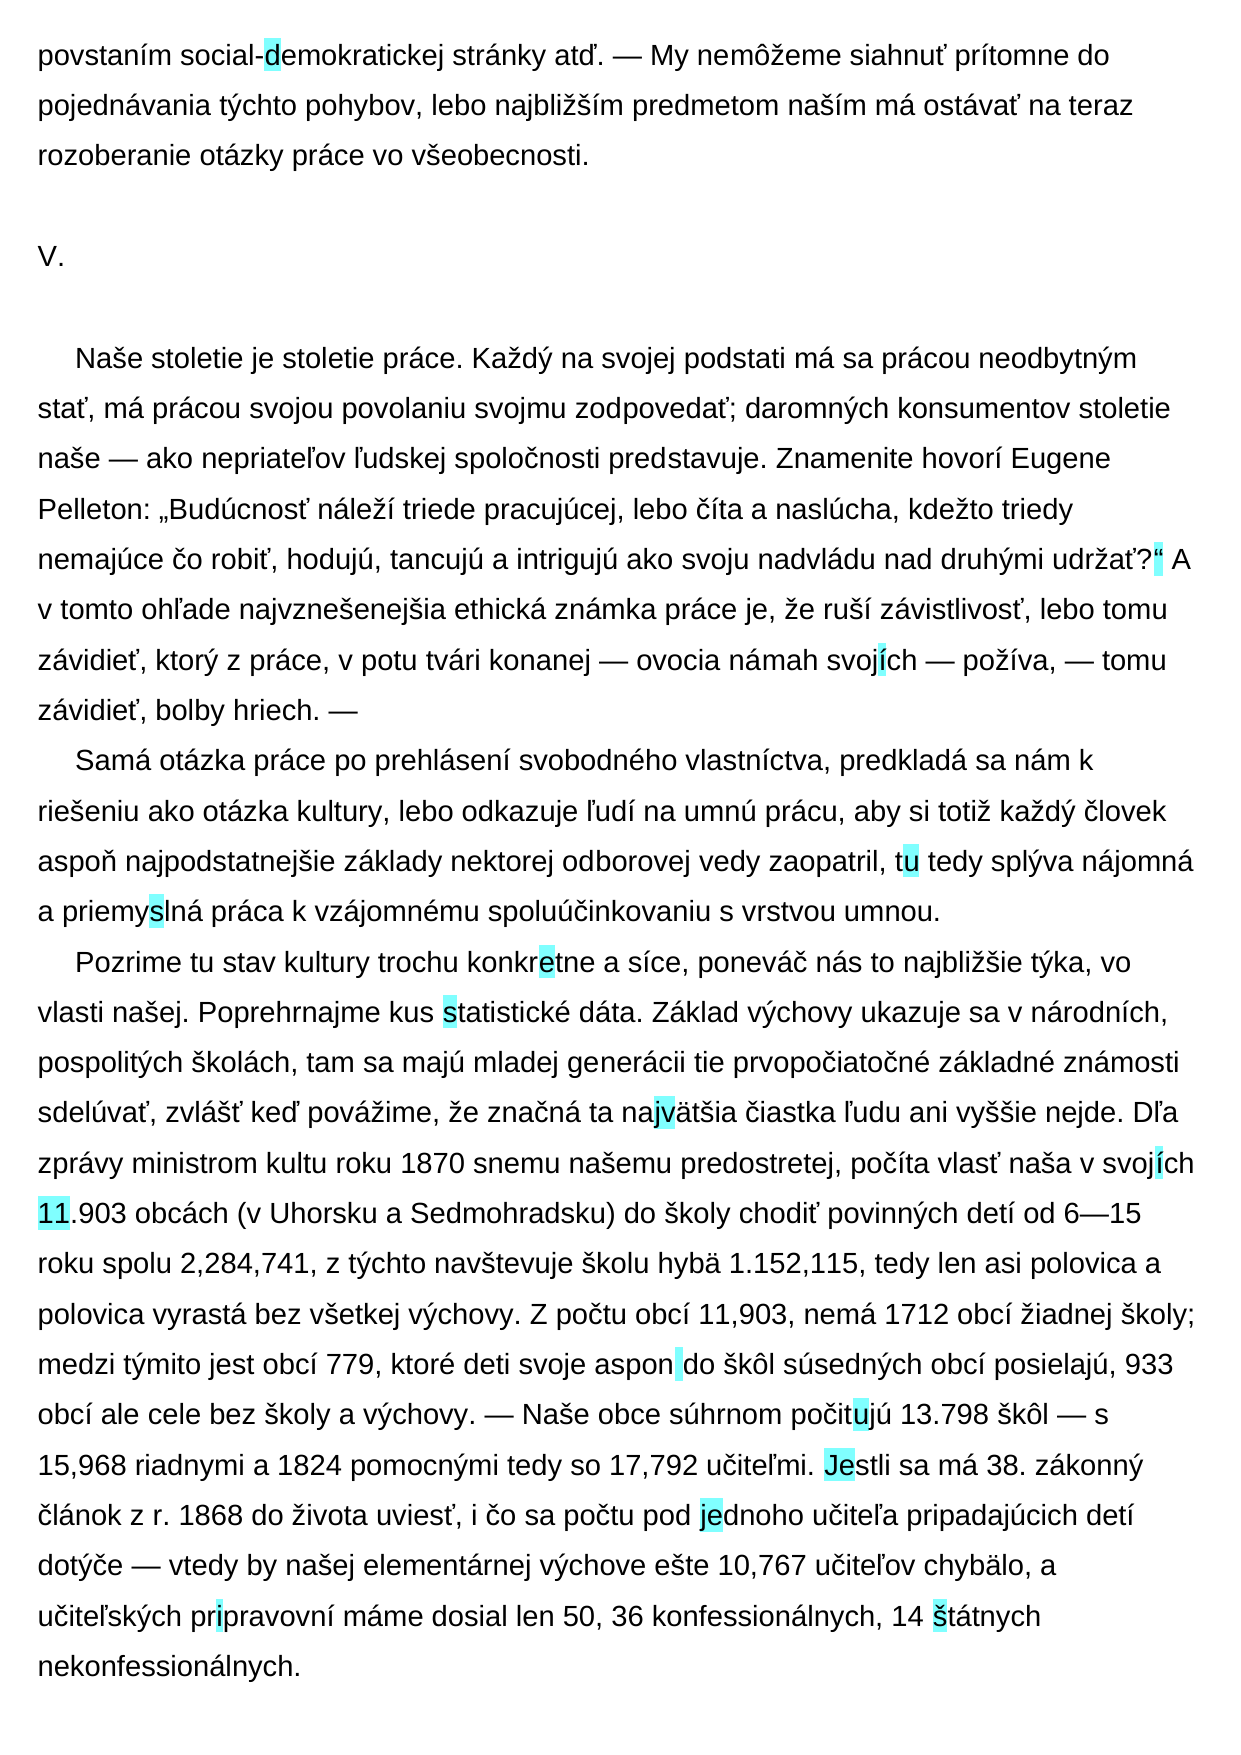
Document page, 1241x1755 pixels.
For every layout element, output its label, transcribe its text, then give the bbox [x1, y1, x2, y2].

text povstaním social-demokratickej stránky atď. — My ne­môžeme siahnuť prítomne do pojednávania týchto pohybov, lebo najbližším predmetom naším má ostávať na teraz rozoberanie otázky práce vo všeobecnosti. [37, 37, 1203, 172]
text Pozrime tu stav kultury trochu konkretne a síce, poneváč nás to najbližšie týka, vo vlasti našej. Poprehrnajme kus statistické dáta. Základ výchovy ukazuje sa v národních, pospolitých školách, tam sa majú mladej ge­nerácii tie prvopočiatočné základné známosti sdelúvať, zvlášť keď povážime, že značná ta najvätšia čiastka ľudu ani vyššie nejde. Dľa zprávy ministrom kultu roku 1870 snemu našemu predostretej, počíta vlasť naša v svojích 11.903 obcách (v Uhorsku a Sedmohradsku) do školy chodiť povinných detí od 6—15 roku spolu 2,284,741, z týchto navštevuje školu hybä 1.152,115, tedy len asi polovica a polovica vyrastá bez všetkej výchovy. Z počtu obcí 11,903, nemá 1712 obcí žiadnej školy; medzi týmito jest obcí 779, ktoré deti svoje aspon do škôl súsedných obcí posielajú, 933 obcí ale cele bez školy a výchovy. — Naše obce súhrnom počitujú 13.798 škôl — s 15,968 riadnymi a 1824 pomocnými tedy so 17,792 učiteľmi. Jestli sa má 38. zákonný článok z r. 1868 do života uviesť, i čo sa počtu pod jednoho učiteľa pripadajúcich detí dotýče — vtedy by našej elementárnej výchove ešte 10,767 učiteľov chybälo, a učiteľských pripravovní máme dosial len 50, 36 konfessionálnych, 14 štátnych nekonfessionálnych. [37, 944, 1203, 1682]
text Naše stoletie je stoletie práce. Každý na svojej podstati má sa prácou neodbytným stať, má prácou svojou povolaniu svojmu zod­povedať; daromných konsumentov stoletie naše — ako nepriateľov ľudskej spoločnosti pred­stavuje. Znamenite hovorí Eugene Pelleton: „Budúcnosť náleží triede pracujúcej, lebo číta a naslúcha, kdežto triedy nemajúce čo robiť, hodujú, tancujú a intrigujú ako svoju nadvládu nad druhými udržať?“ A v tomto ohľade najvznešenejšia ethická známka práce je, že ruší závistlivosť, lebo tomu závidieť, ktorý z práce, v potu tvári konanej — ovocia ná­mah svojích — požíva, — tomu závidieť, bolby hriech. — [37, 341, 1203, 727]
text Samá otázka práce po prehlásení svobodného vlastníctva, predkladá sa nám k riešeniu ako otázka kultury, lebo odkazuje ľudí na umnú prácu, aby si totiž každý človek aspoň najpodstatnejšie základy nektorej od­borovej vedy zaopatril, tu tedy splýva ná­jomná a priemyslná práca k vzájomnému spoluúčinkovaniu s vrstvou umnou. [37, 743, 1203, 928]
text V. [37, 239, 1203, 273]
